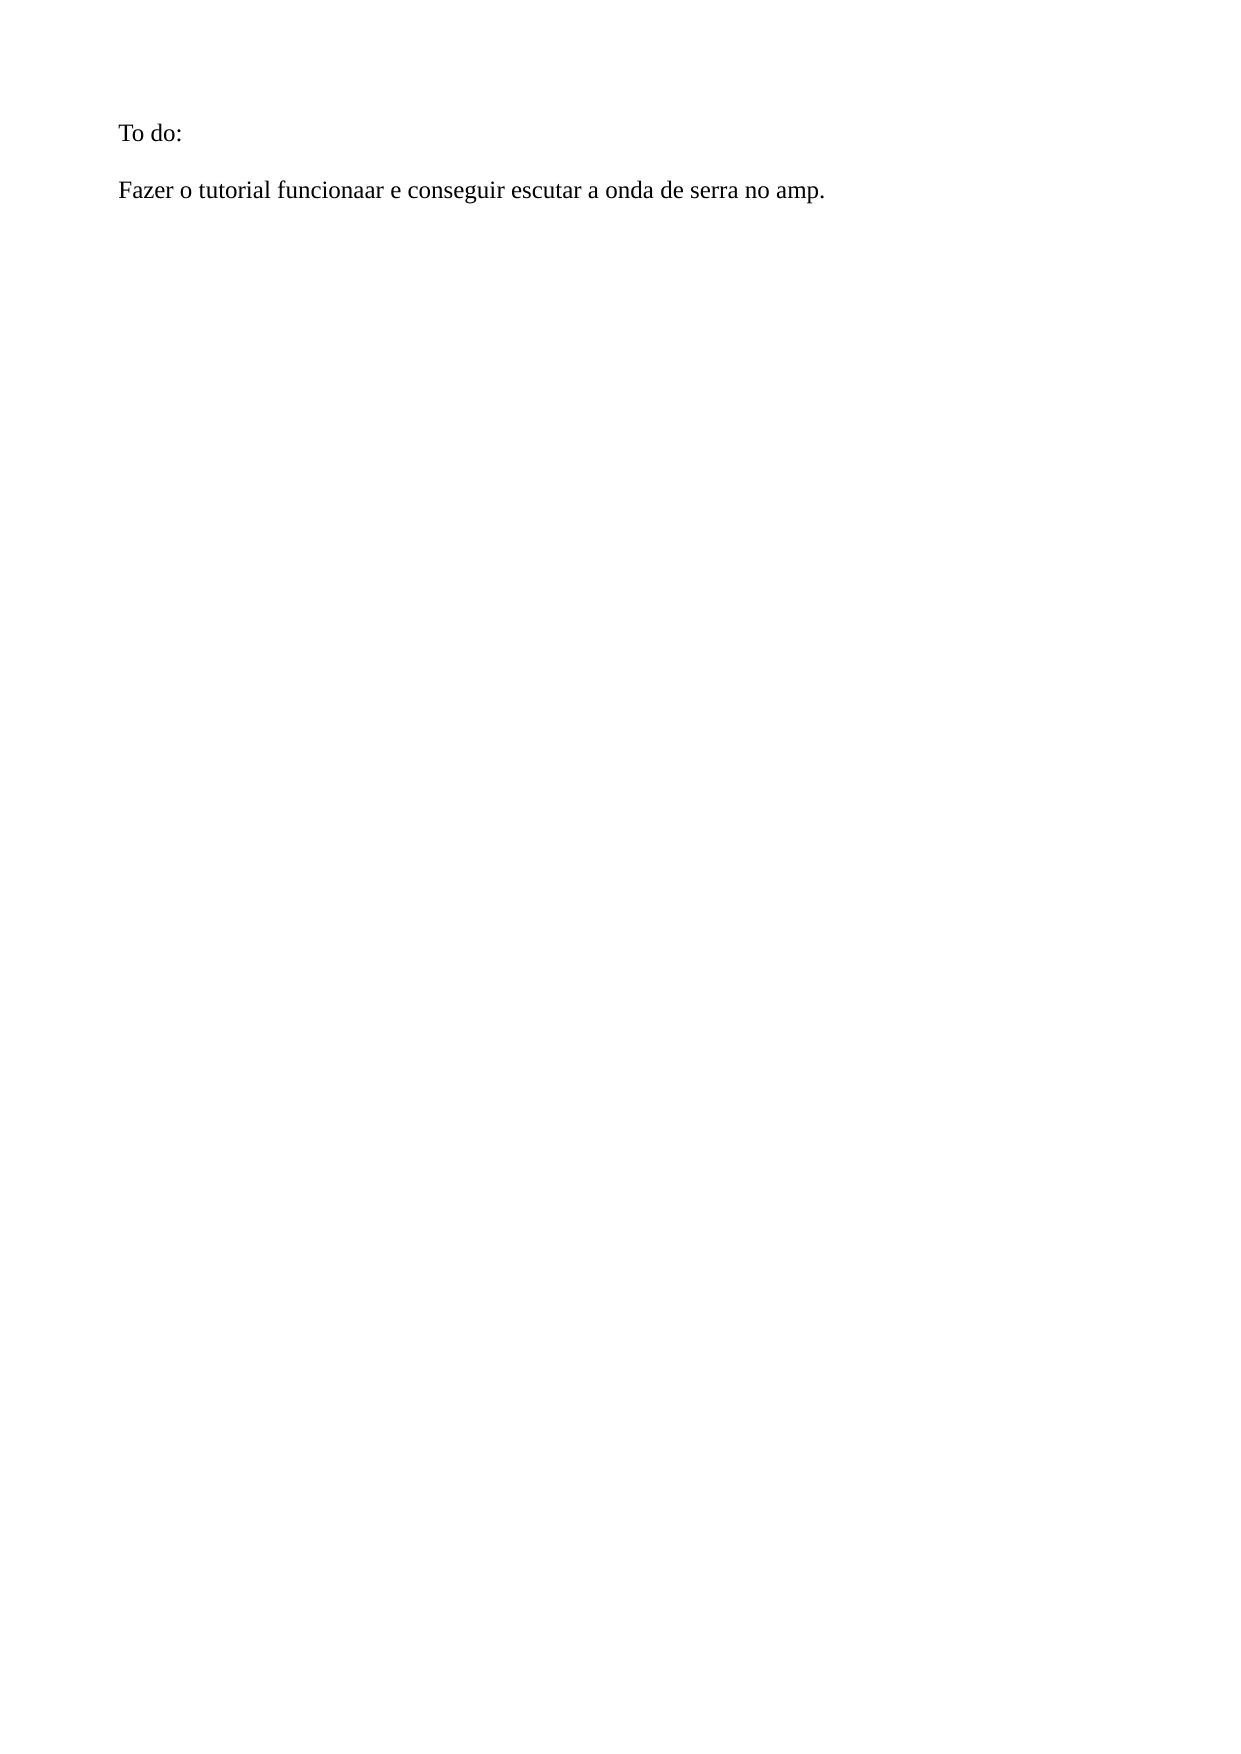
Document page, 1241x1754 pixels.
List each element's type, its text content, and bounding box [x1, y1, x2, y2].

text Fazer o tutorial funcionaar e conseguir escutar a onda de serra no amp. [118, 176, 1122, 204]
text To do: [118, 118, 1122, 147]
